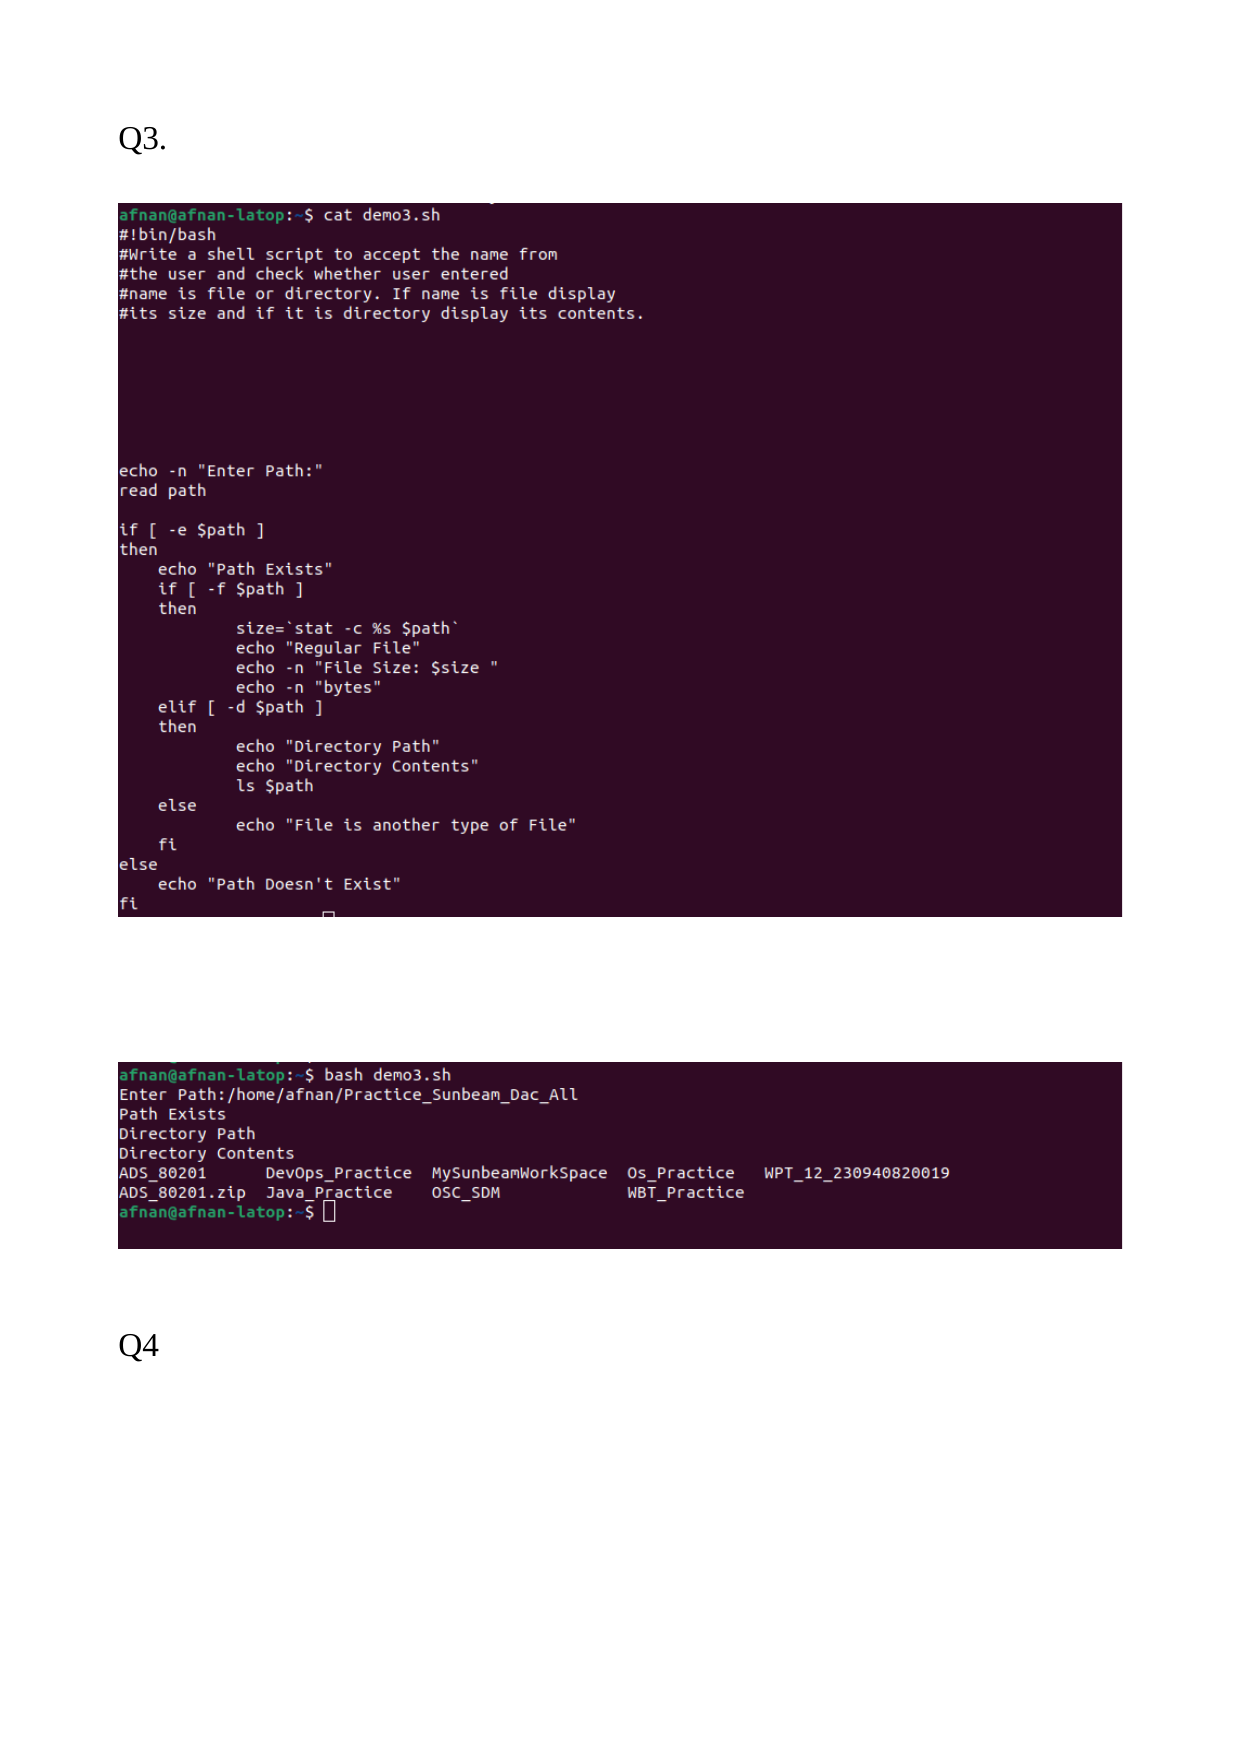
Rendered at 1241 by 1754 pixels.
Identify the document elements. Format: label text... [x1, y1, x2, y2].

text Q3. [118, 118, 1122, 156]
text Q4 [118, 1326, 1122, 1364]
picture [118, 203, 1123, 917]
picture [118, 1062, 1123, 1249]
